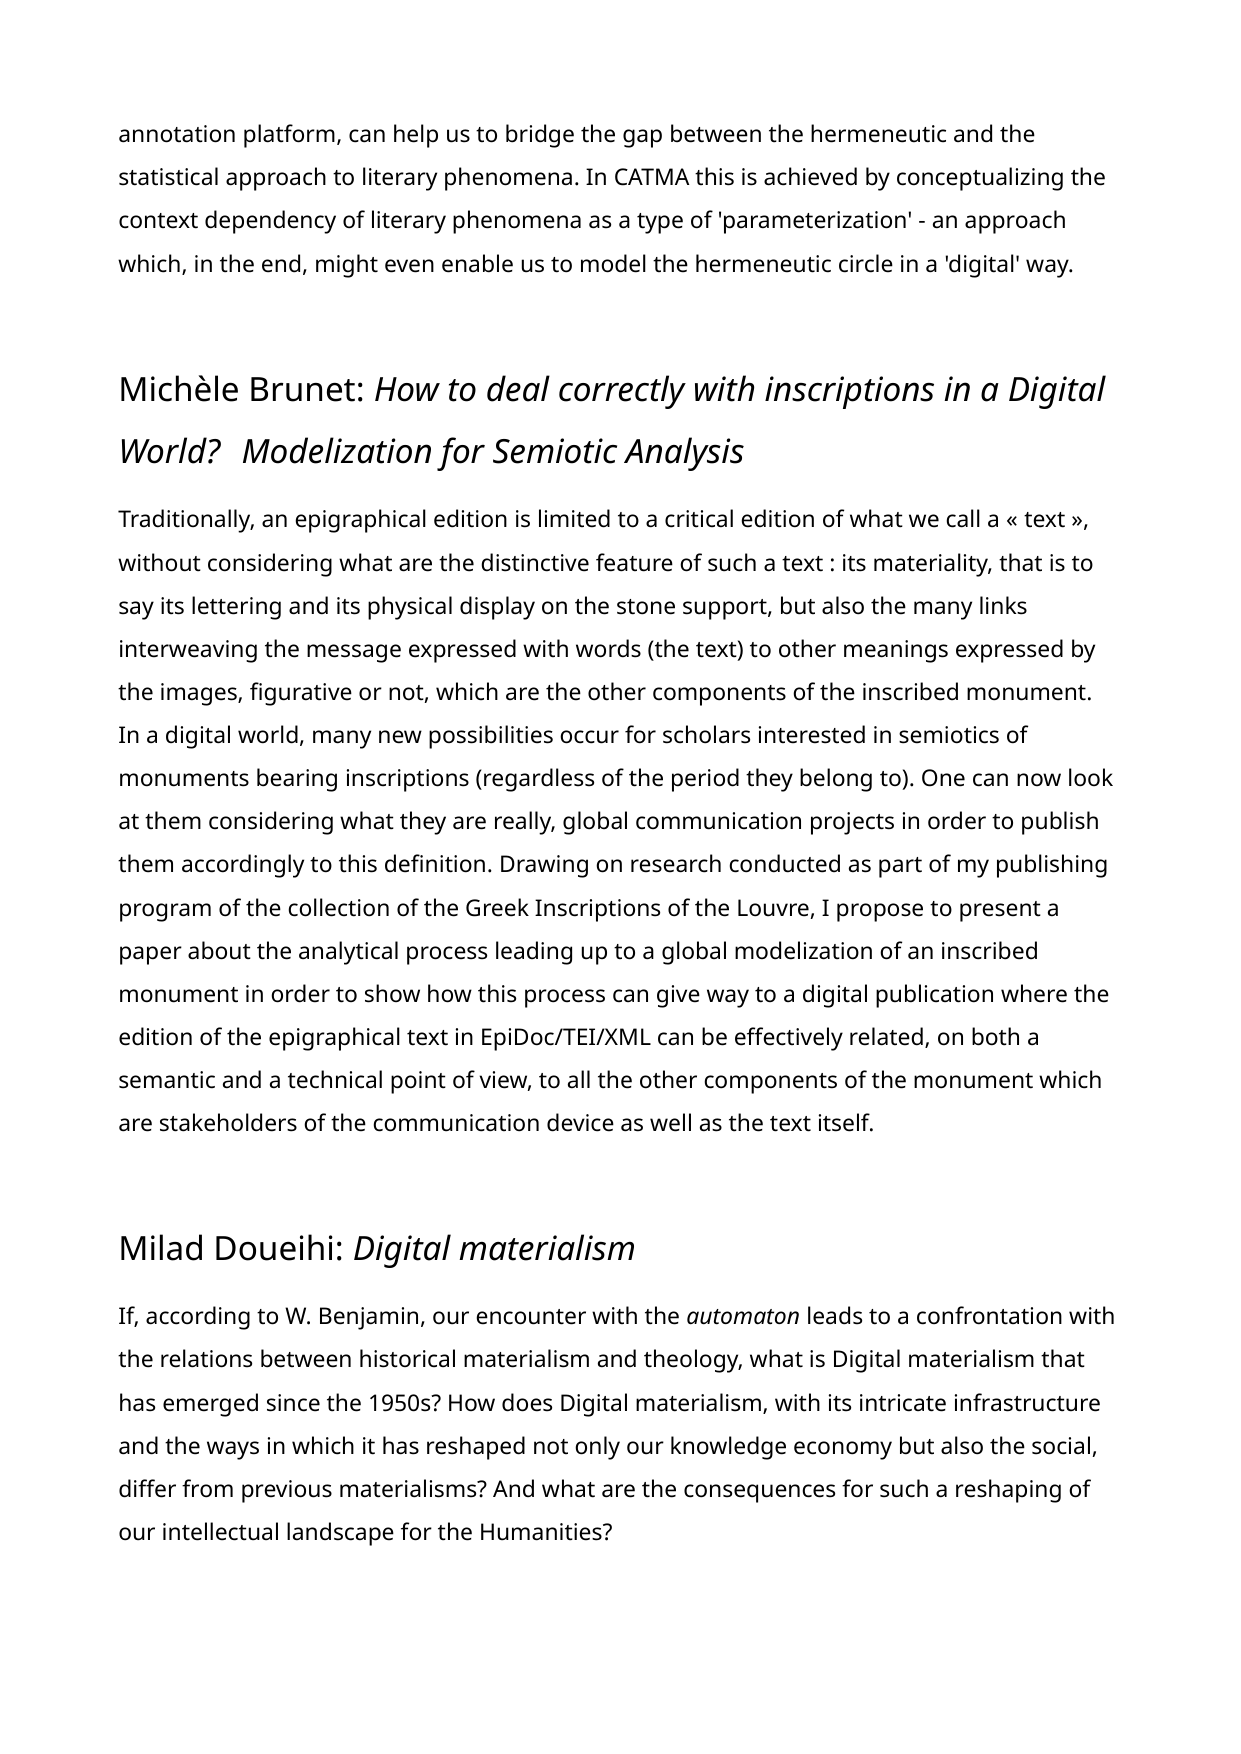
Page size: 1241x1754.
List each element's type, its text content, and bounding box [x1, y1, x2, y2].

subtitle Milad Doueihi: Digital materialism [118, 1225, 1122, 1271]
text annotation platform, can help us to bridge the gap between the hermeneutic and the statistical approach to literary phenomena. In CATMA this is achieved by conceptualizing the context dependency of literary phenomena as a type of 'parameterization' - an approach which, in the end, might even enable us to model the hermeneutic circle in a 'digital' way. [118, 118, 1122, 279]
text Traditionally, an epigraphical edition is limited to a critical edition of what we call a « text », without considering what are the distinctive feature of such a text : its materiality, that is to say its lettering and its physical display on the stone support, but also the many links interweaving the message expressed with words (the text) to other meanings expressed by the images, figurative or not, which are the other components of the inscribed monument. [118, 503, 1122, 707]
subtitle Michèle Brunet: How to deal correctly with inscriptions in a Digital World? Modelization for Semiotic Analysis [118, 366, 1122, 474]
text If, according to W. Benjamin, our encounter with the automaton leads to a confrontation with the relations between historical materialism and theology, what is Digital materialism that has emerged since the 1950s? How does Digital materialism, with its intricate infrastructure and the ways in which it has reshaped not only our knowledge economy but also the social, differ from previous materialisms? And what are the consequences for such a reshaping of our intellectual landscape for the Humanities? [118, 1300, 1122, 1547]
text In a digital world, many new possibilities occur for scholars interested in semiotics of monuments bearing inscriptions (regardless of the period they belong to). One can now look at them considering what they are really, global communication projects in order to publish them accordingly to this definition. Drawing on research conducted as part of my publishing program of the collection of the Greek Inscriptions of the Louvre, I propose to present a paper about the analytical process leading up to a global modelization of an inscribed monument in order to show how this process can give way to a digital publication where the edition of the epigraphical text in EpiDoc/TEI/XML can be effectively related, on both a semantic and a technical point of view, to all the other components of the monument which are stakeholders of the communication device as well as the text itself. [118, 719, 1122, 1138]
